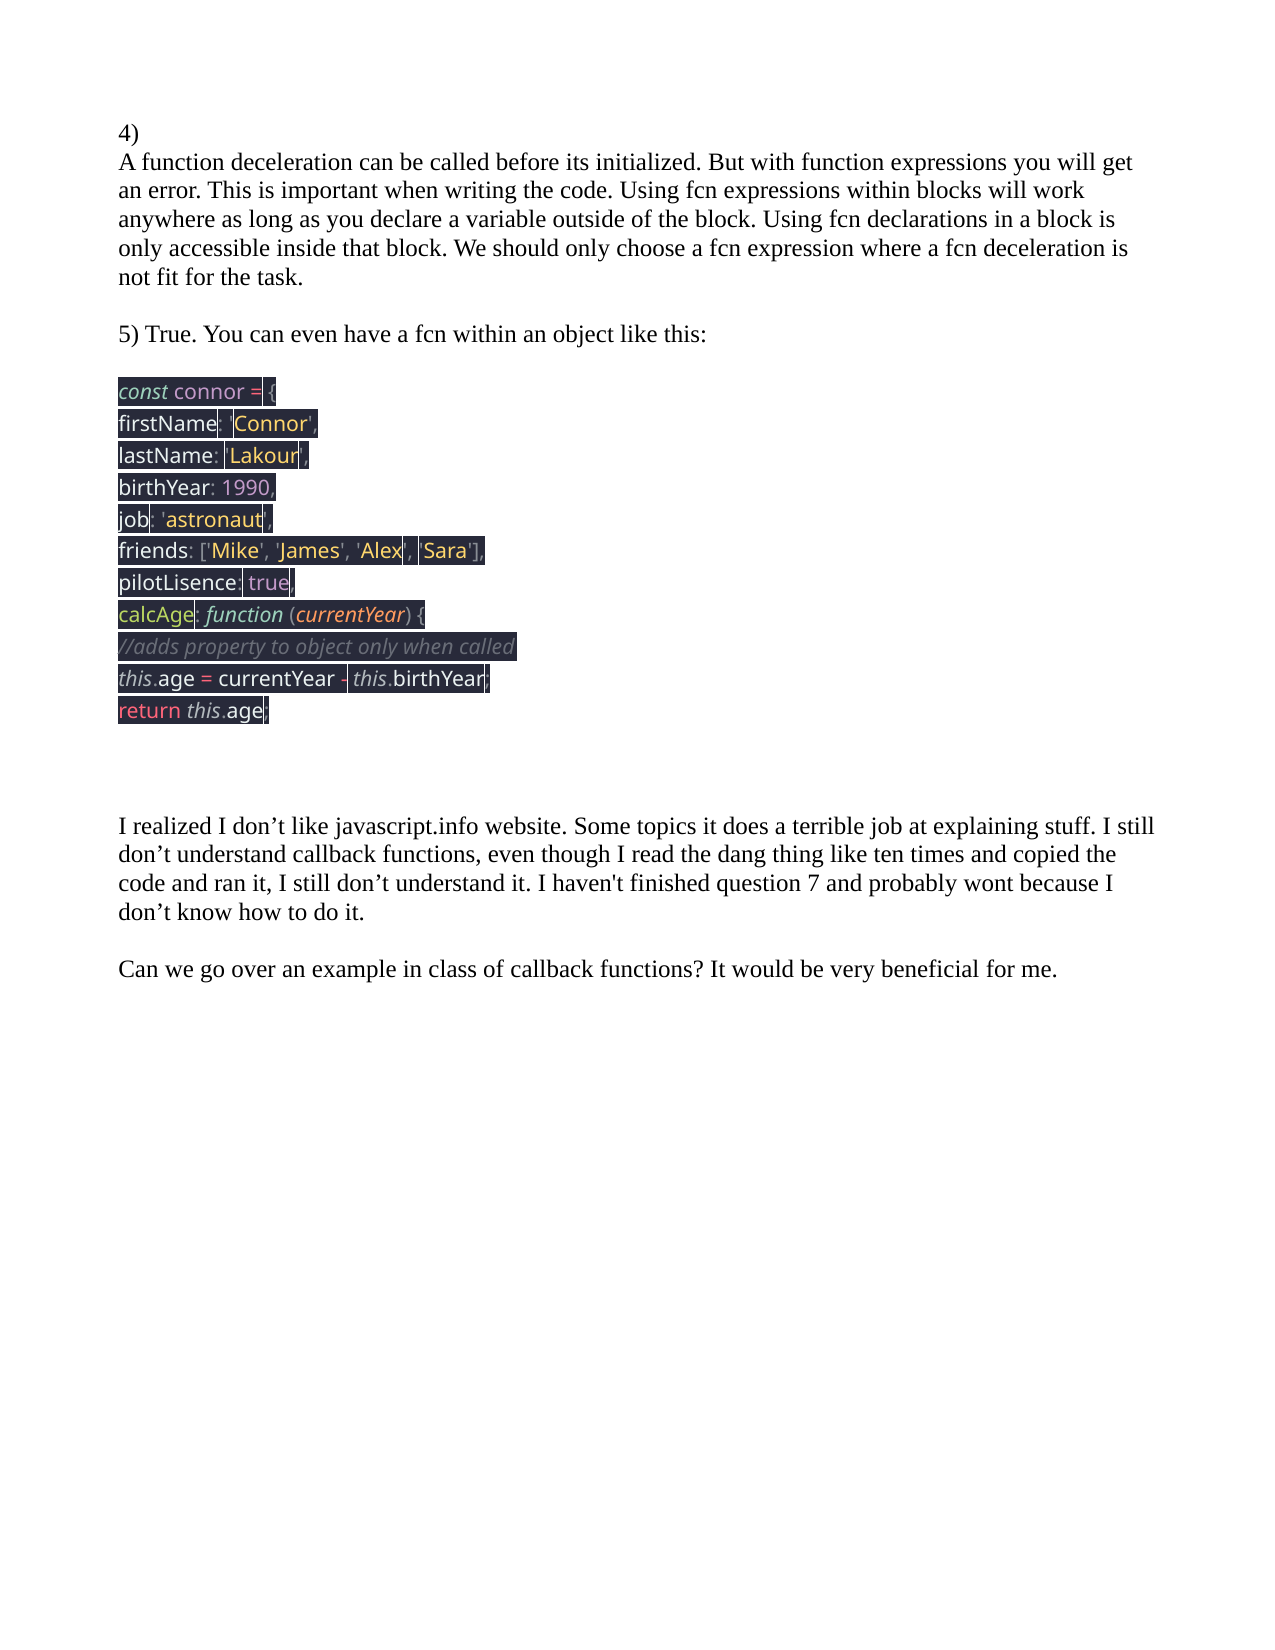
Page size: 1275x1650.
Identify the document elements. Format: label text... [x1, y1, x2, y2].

text //adds property to object only when called [118, 629, 1157, 661]
text const connor = { [118, 377, 1157, 406]
text job: 'astronaut', [118, 501, 1157, 533]
text friends: ['Mike', 'James', 'Alex', 'Sara'], [118, 533, 1157, 565]
text Can we go over an example in class of callback functions? It would be very beneficial for me. [118, 954, 1157, 983]
text 4) [118, 118, 1157, 147]
text this.age = currentYear - this.birthYear; [118, 661, 1157, 693]
text I realized I don’t like javascript.info website. Some topics it does a terrible job at explaining stuff. I still don’t understand callback functions, even though I read the dang thing like ten times and copied the code and ran it, I still don’t understand it. I haven't finished question 7 and probably wont because I don’t know how to do it. [118, 811, 1157, 926]
text firstName: 'Connor', [118, 406, 1157, 438]
text calcAge: function (currentYear) { [118, 597, 1157, 629]
text birthYear: 1990, [118, 469, 1157, 501]
text return this.age; [118, 693, 1157, 724]
text 5) True. You can even have a fcn within an object like this: [118, 319, 1157, 348]
text A function deceleration can be called before its initialized. But with function expressions you will get an error. This is important when writing the code. Using fcn expressions within blocks will work anywhere as long as you declare a variable outside of the block. Using fcn declarations in a block is only accessible inside that block. We should only choose a fcn expression where a fcn deceleration is not fit for the task. [118, 147, 1157, 291]
text pilotLisence: true, [118, 565, 1157, 597]
text lastName: 'Lakour', [118, 438, 1157, 469]
